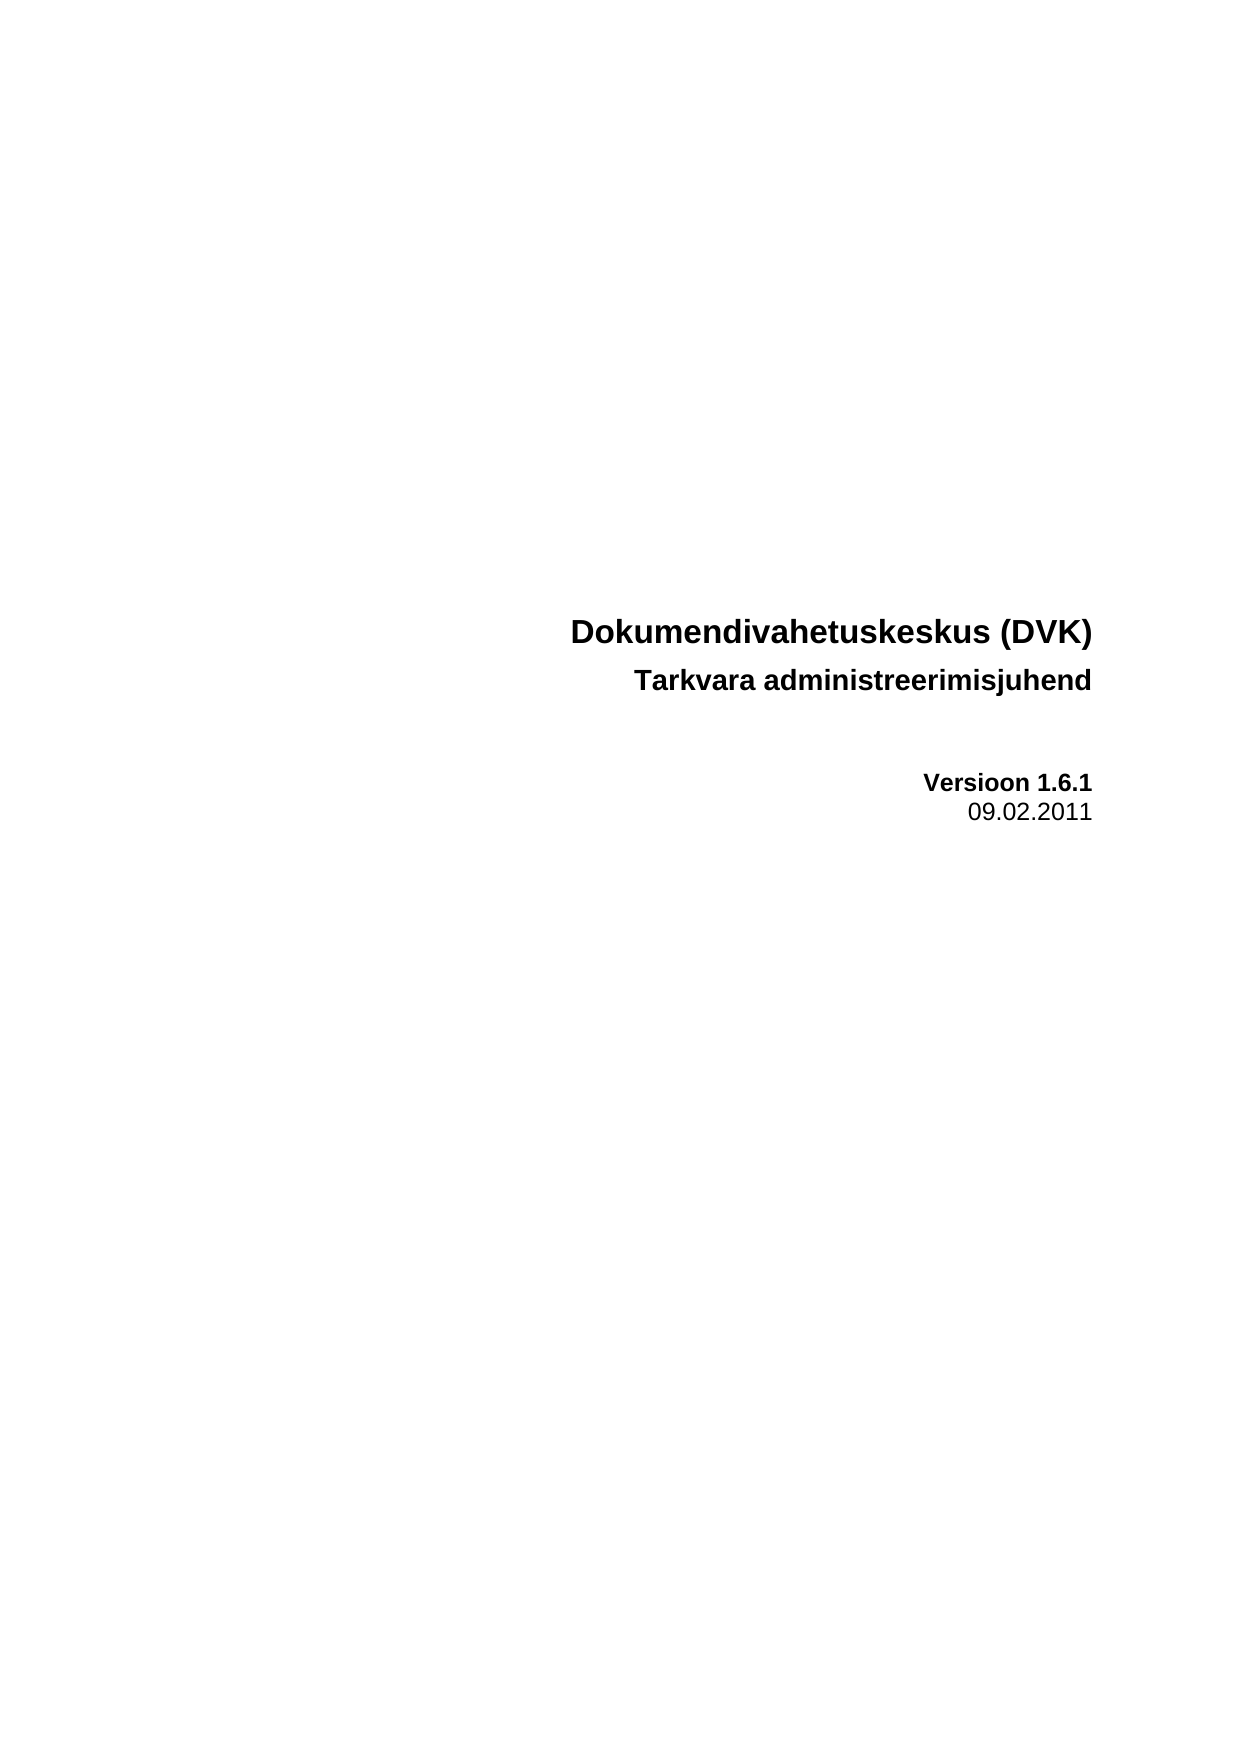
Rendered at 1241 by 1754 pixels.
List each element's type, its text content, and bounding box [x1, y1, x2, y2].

text Dokumendivahetuskeskus (DVK) [148, 612, 1093, 650]
text 09.02.2011 [148, 797, 1093, 826]
text Versioon 1.6.1 [148, 768, 1093, 797]
text Tarkvara administreerimisjuhend [148, 663, 1093, 696]
